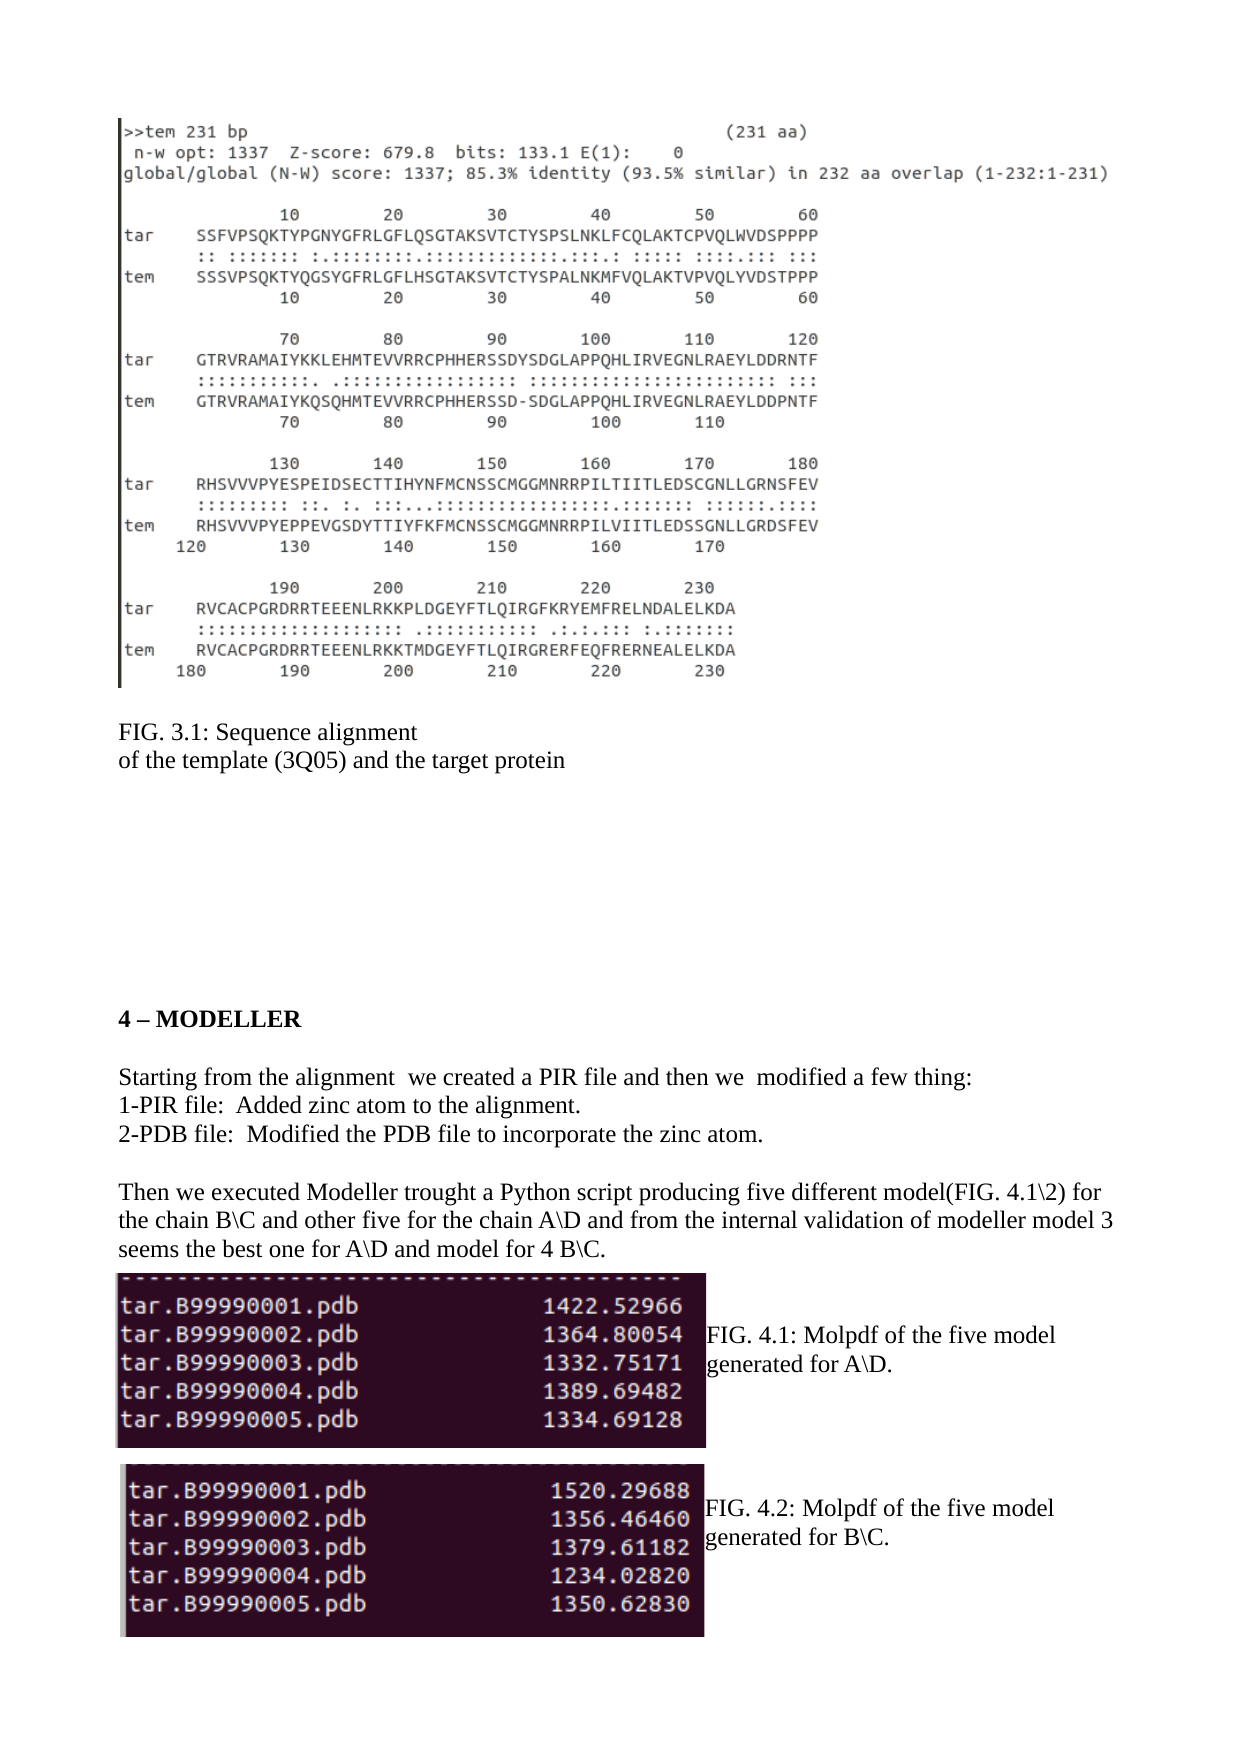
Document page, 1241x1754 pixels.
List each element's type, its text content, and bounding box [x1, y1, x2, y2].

text 4 – MODELLER [118, 1004, 1122, 1033]
text of the template (3Q05) and the target protein [118, 746, 1122, 774]
text 1-PIR file: Added zinc atom to the alignment. [118, 1091, 1122, 1119]
text FIG. 3.1: Sequence alignment [118, 717, 1122, 746]
text Then we executed Modeller trought a Python script producing five different model(FIG. 4.1\2) for the chain B\C and other five for the chain A\D and from the internal validation of modeller model 3 seems the best one for A\D and model for 4 B\C. [118, 1177, 1122, 1263]
text 2-PDB file: Modified the PDB file to incorporate the zinc atom. [118, 1119, 1122, 1148]
text Starting from the alignment we created a PIR file and then we modified a few thing: [118, 1062, 1122, 1091]
text FIG. 4.2: Molpdf of the five model generated for B\C. [705, 1493, 1122, 1551]
text FIG. 4.1: Molpdf of the five model generated for A\D. [707, 1321, 1122, 1378]
picture [120, 1464, 705, 1637]
picture [115, 1273, 707, 1448]
picture [118, 118, 1123, 688]
